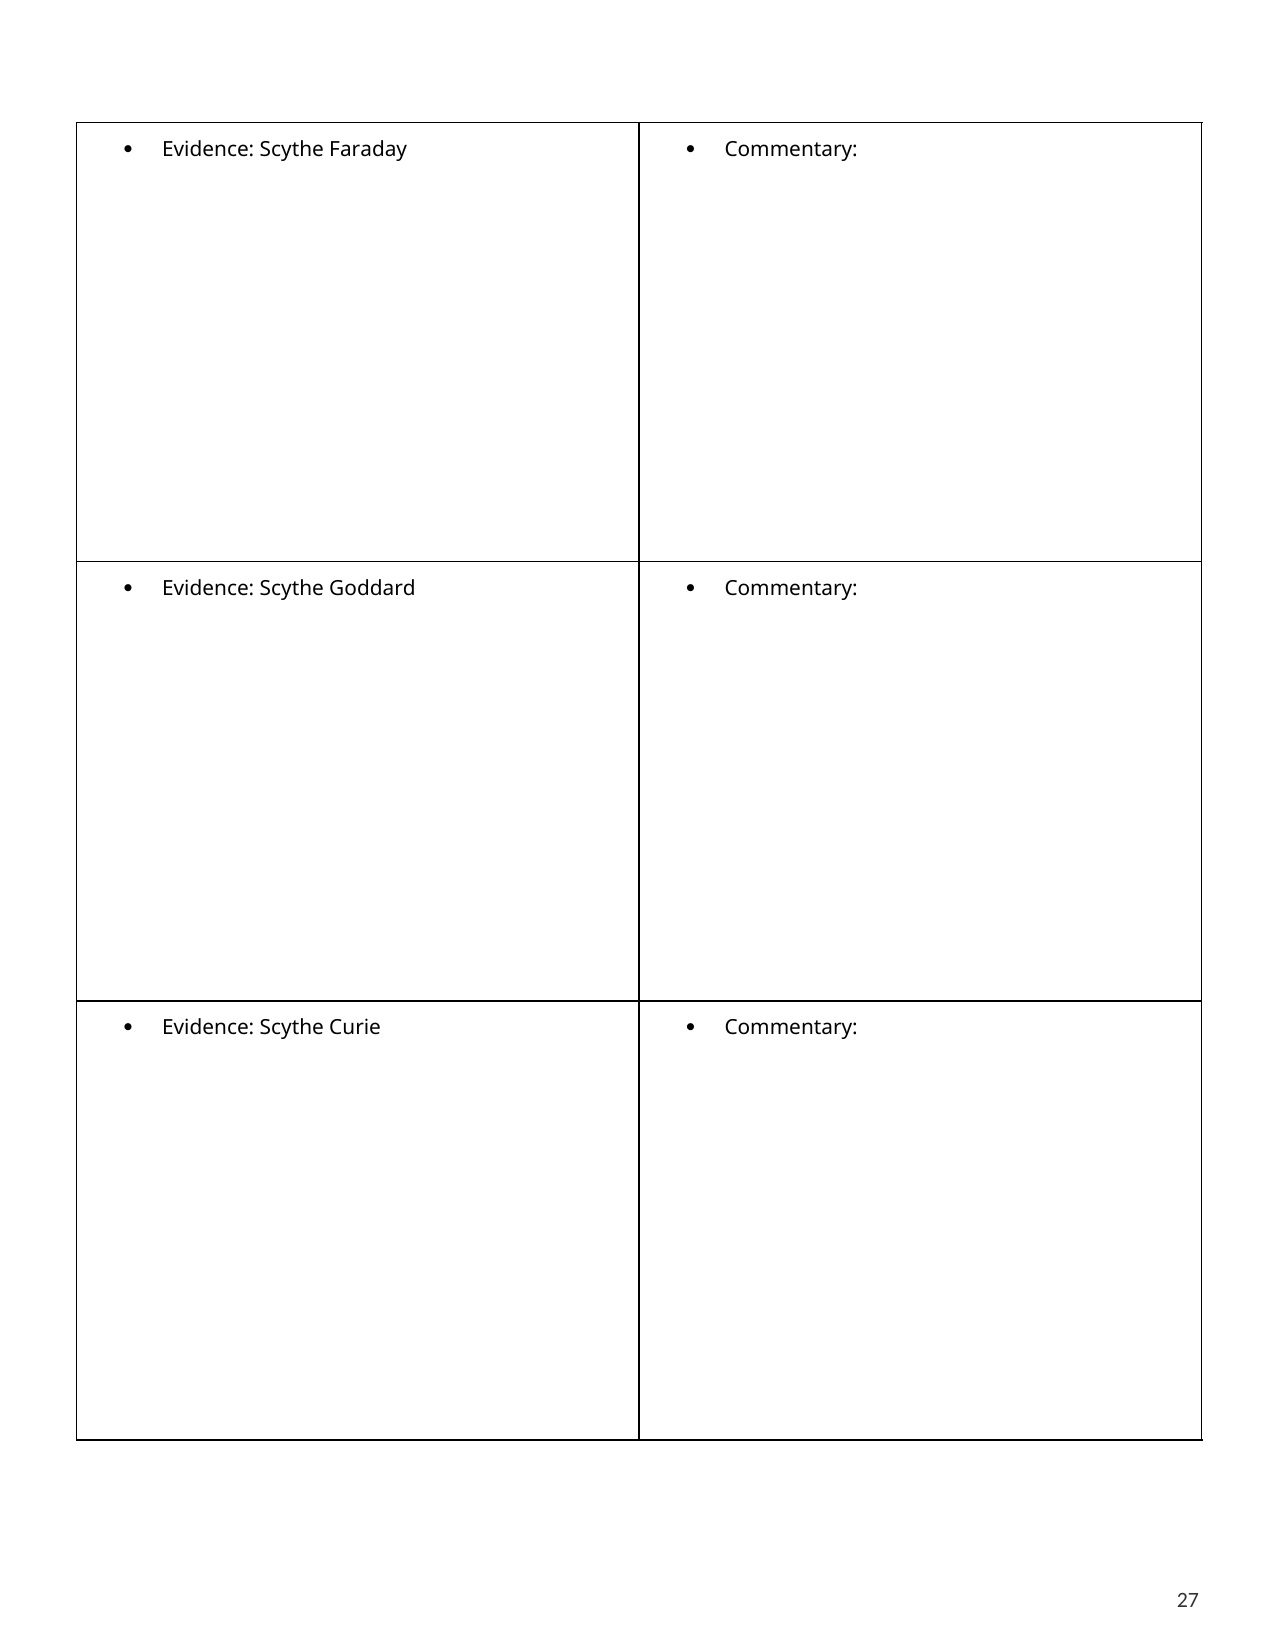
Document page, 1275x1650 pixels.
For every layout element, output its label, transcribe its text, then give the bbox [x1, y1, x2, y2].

table_cell Evidence: Scythe Curie [77, 1002, 638, 1439]
table_cell Evidence: Scythe Goddard [77, 562, 638, 1000]
table_cell Commentary: [640, 562, 1201, 1000]
table_cell Commentary: [640, 1002, 1201, 1439]
table_header Commentary: [640, 123, 1201, 561]
table_header Evidence: Scythe Faraday [77, 123, 638, 561]
